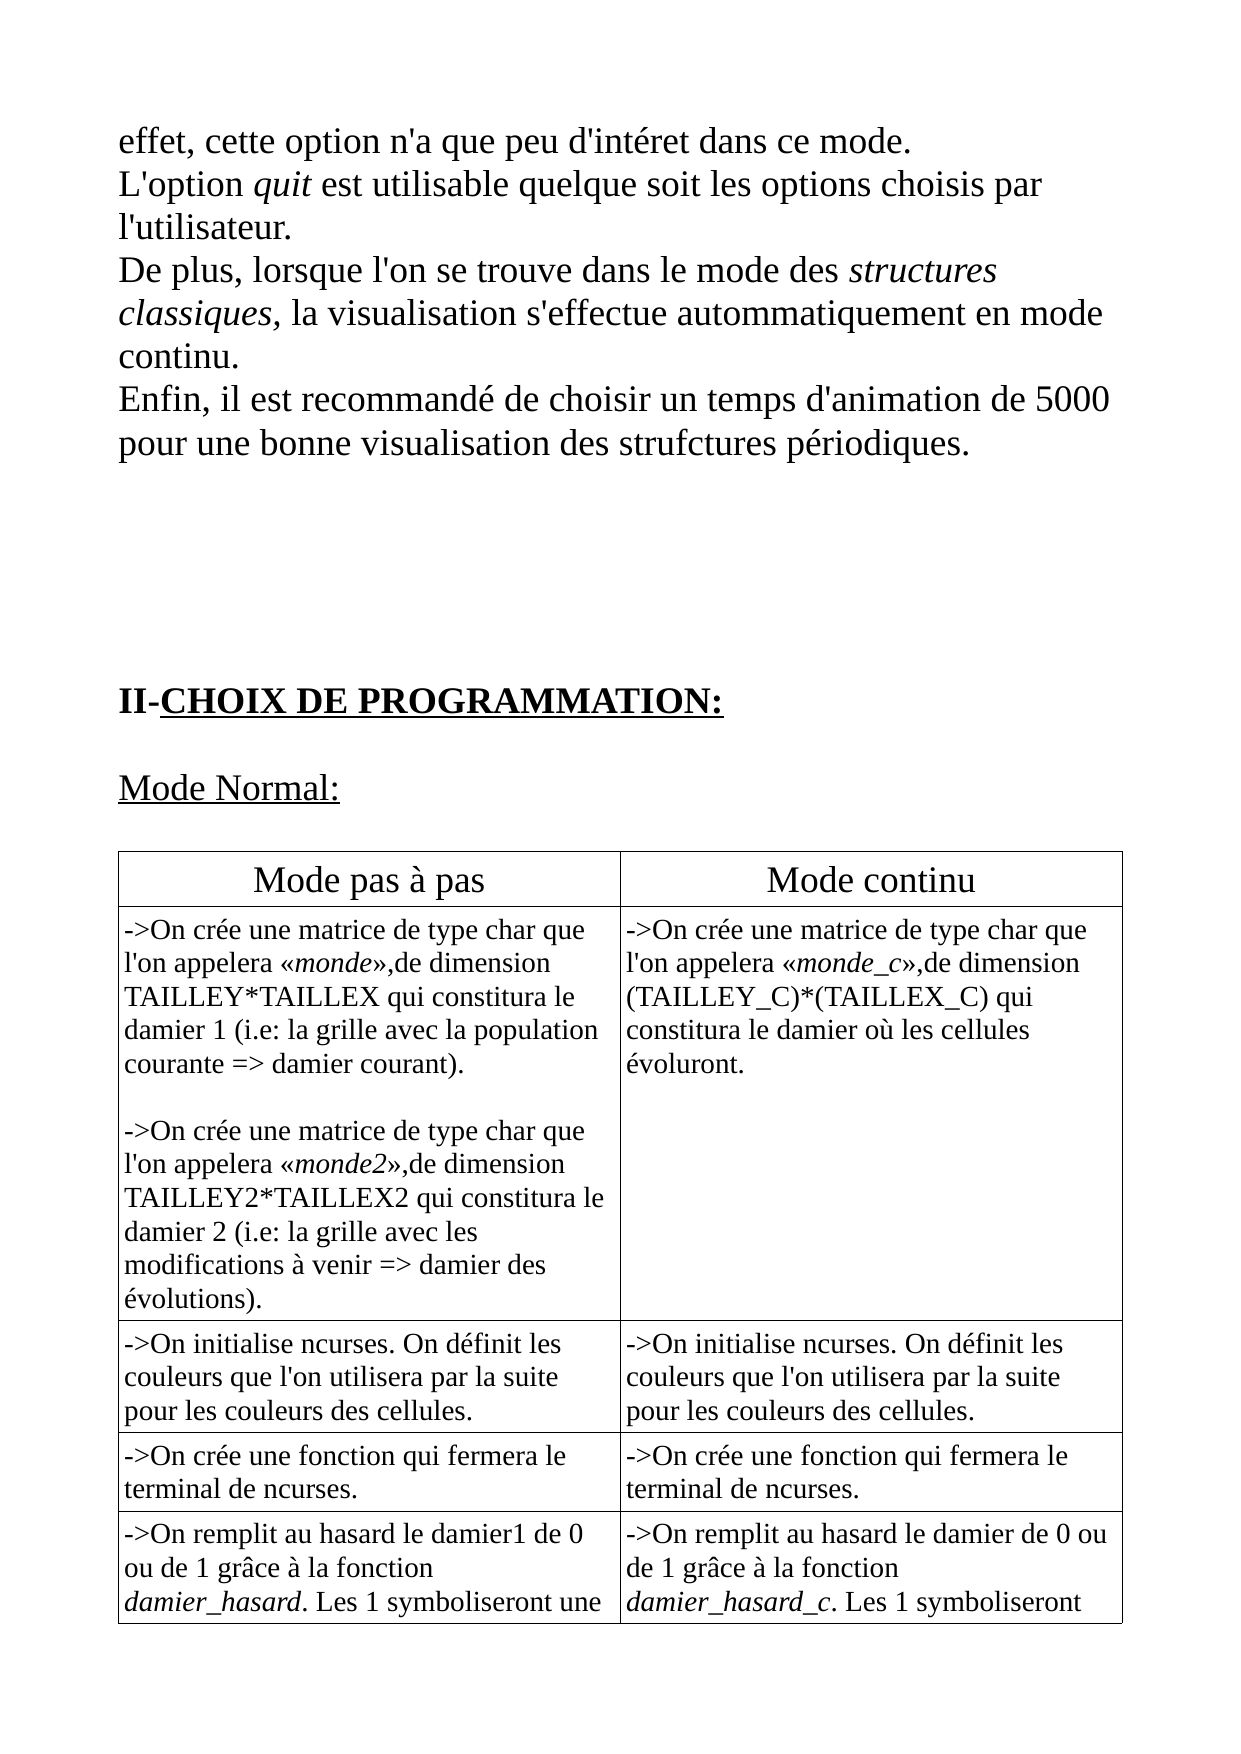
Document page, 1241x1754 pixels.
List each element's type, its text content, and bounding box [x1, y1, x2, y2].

table_cell ->On initialise ncurses. On définit les couleurs que l'on utilisera par la suite pour les couleurs des cellules. [119, 1321, 620, 1432]
table_cell ->On crée une fonction qui fermera le terminal de ncurses. [621, 1433, 1122, 1511]
table_header Mode pas à pas [119, 852, 620, 906]
text II-CHOIX DE PROGRAMMATION: [118, 679, 1122, 722]
text Enfin, il est recommandé de choisir un temps d'animation de 5000 pour une bonne visualisation des strufctures périodiques. [118, 377, 1122, 463]
table_cell ->On crée une matrice de type char que l'on appelera «monde_c»,de dimension (TAILLEY_C)*(TAILLEX_C) qui constitura le damier où les cellules évoluront. [621, 907, 1122, 1320]
text Mode Normal: [118, 765, 1122, 808]
text effet, cette option n'a que peu d'intéret dans ce mode. [118, 118, 1122, 161]
table_cell ->On remplit au hasard le damier1 de 0 ou de 1 grâce à la fonction damier_hasard. Les 1 symboliseront une [119, 1512, 620, 1623]
table_cell ->On crée une matrice de type char que l'on appelera «monde»,de dimension TAILLEY*TAILLEX qui constitura le damier 1 (i.e: la grille avec la population courante => damier courant). ->On crée une matrice de type char que l'on appelera «monde2»,de dimension TAILLEY2*TAILLEX2 qui constitura le damier 2 (i.e: la grille avec les modifications à venir => damier des évolutions). [119, 907, 620, 1320]
text De plus, lorsque l'on se trouve dans le mode des structures classiques, la visualisation s'effectue autommatiquement en mode continu. [118, 247, 1122, 377]
table_cell ->On crée une fonction qui fermera le terminal de ncurses. [119, 1433, 620, 1511]
table_cell ->On remplit au hasard le damier de 0 ou de 1 grâce à la fonction damier_hasard_c. Les 1 symboliseront [621, 1512, 1122, 1623]
text L'option quit est utilisable quelque soit les options choisis par l'utilisateur. [118, 161, 1122, 247]
table_cell ->On initialise ncurses. On définit les couleurs que l'on utilisera par la suite pour les couleurs des cellules. [621, 1321, 1122, 1432]
table_header Mode continu [621, 852, 1122, 906]
